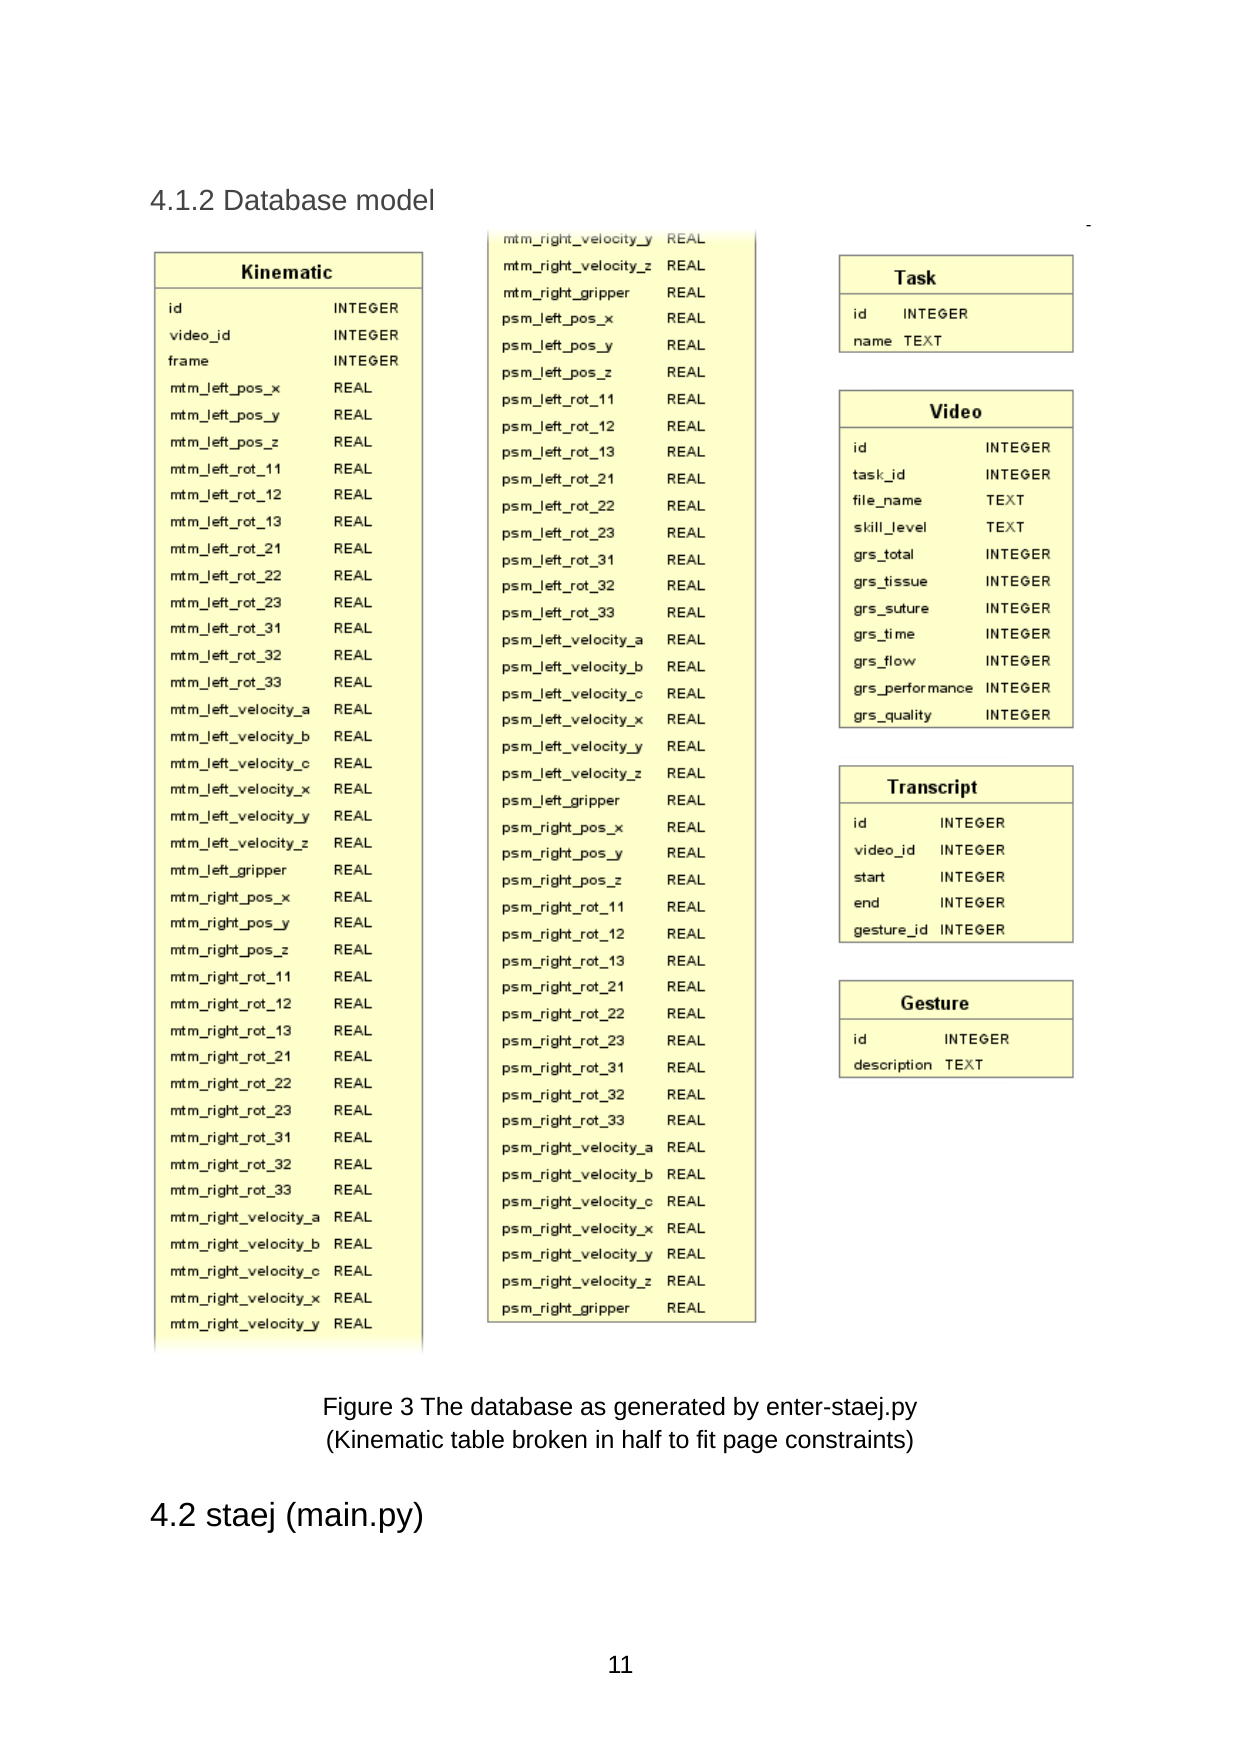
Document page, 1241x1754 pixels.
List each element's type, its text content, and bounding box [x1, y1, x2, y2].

subtitle 4.2 staej (main.py) [150, 1496, 1090, 1534]
text Figure 3 The database as generated by enter-staej.py (Kinematic table broken in half to fit page constraints) [150, 1392, 1090, 1454]
picture [150, 225, 1091, 1367]
subtitle 4.1.2 Database model [150, 183, 1090, 217]
